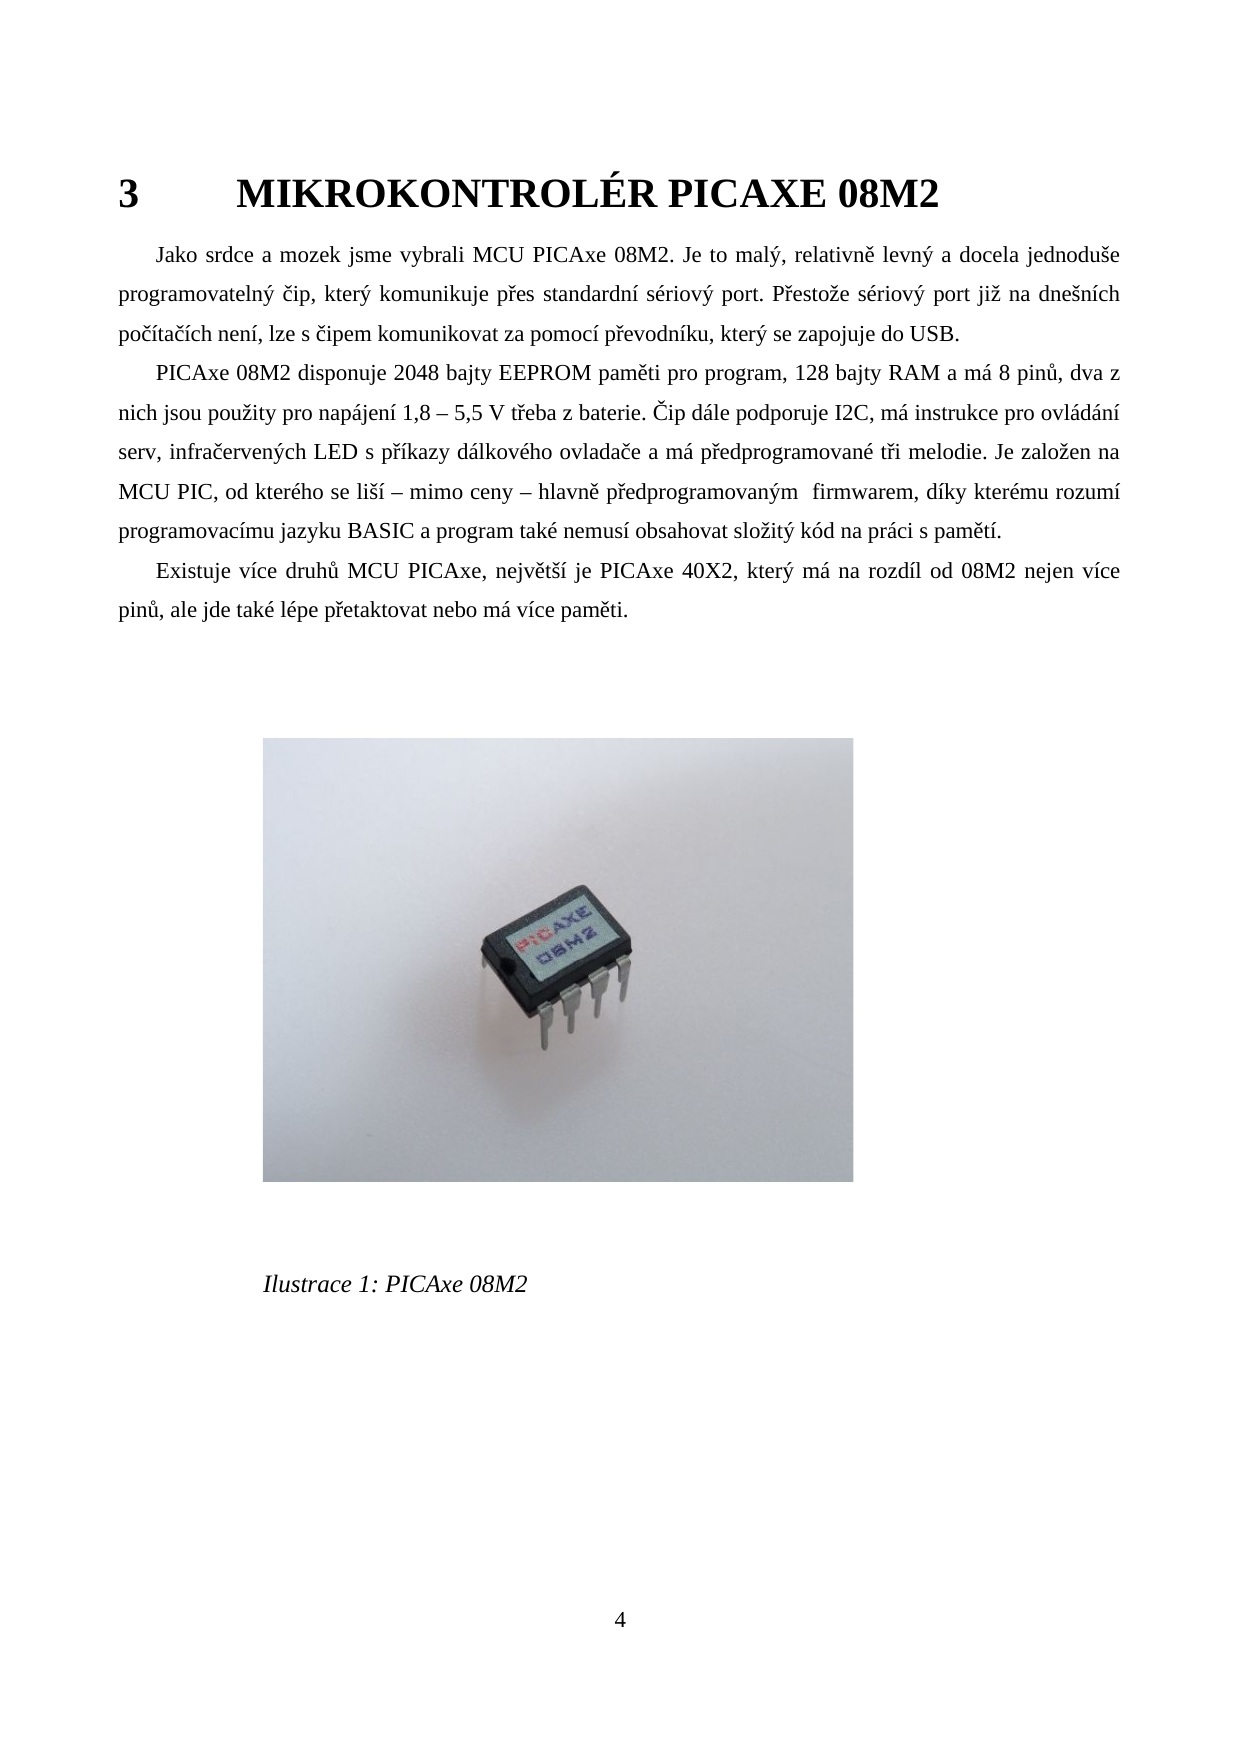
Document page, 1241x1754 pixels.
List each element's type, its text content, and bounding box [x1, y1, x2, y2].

picture [262, 664, 854, 1256]
text [263, 652, 853, 664]
text Ilustrace 1: PICAxe 08M2 [263, 1256, 853, 1298]
text Existuje více druhů MCU PICAxe, největší je PICAxe 40X2, který má na rozdíl od 08M2 nejen více pinů, ale jde také lépe přetaktovat nebo má více paměti. [118, 557, 1122, 623]
text Jako srdce a mozek jsme vybrali MCU PICAxe 08M2. Je to malý, relativně levný a docela jednoduše programovatelný čip, který komunikuje přes standardní sériový port. Přestože sériový port již na dnešních počítačích není, lze s čipem komunikovat za pomocí převodníku, který se zapojuje do USB. [118, 241, 1122, 346]
text PICAxe 08M2 disponuje 2048 bajty EEPROM paměti pro program, 128 bajty RAM a má 8 pinů, dva z nich jsou použity pro napájení 1,8 – 5,5 V třeba z baterie. Čip dále podporuje I2C, má instrukce pro ovládání serv, infračervených LED s příkazy dálkového ovladače a má předprogramované tři melodie. Je založen na MCU PIC, od kterého se liší – mimo ceny – hlavně předprogramovaným firmwarem, díky kterému rozumí programovacímu jazyku BASIC a program také nemusí obsahovat složitý kód na práci s pamětí. [118, 359, 1122, 544]
subtitle Mikrokontrolér PICAxe 08M2 [118, 168, 1122, 216]
